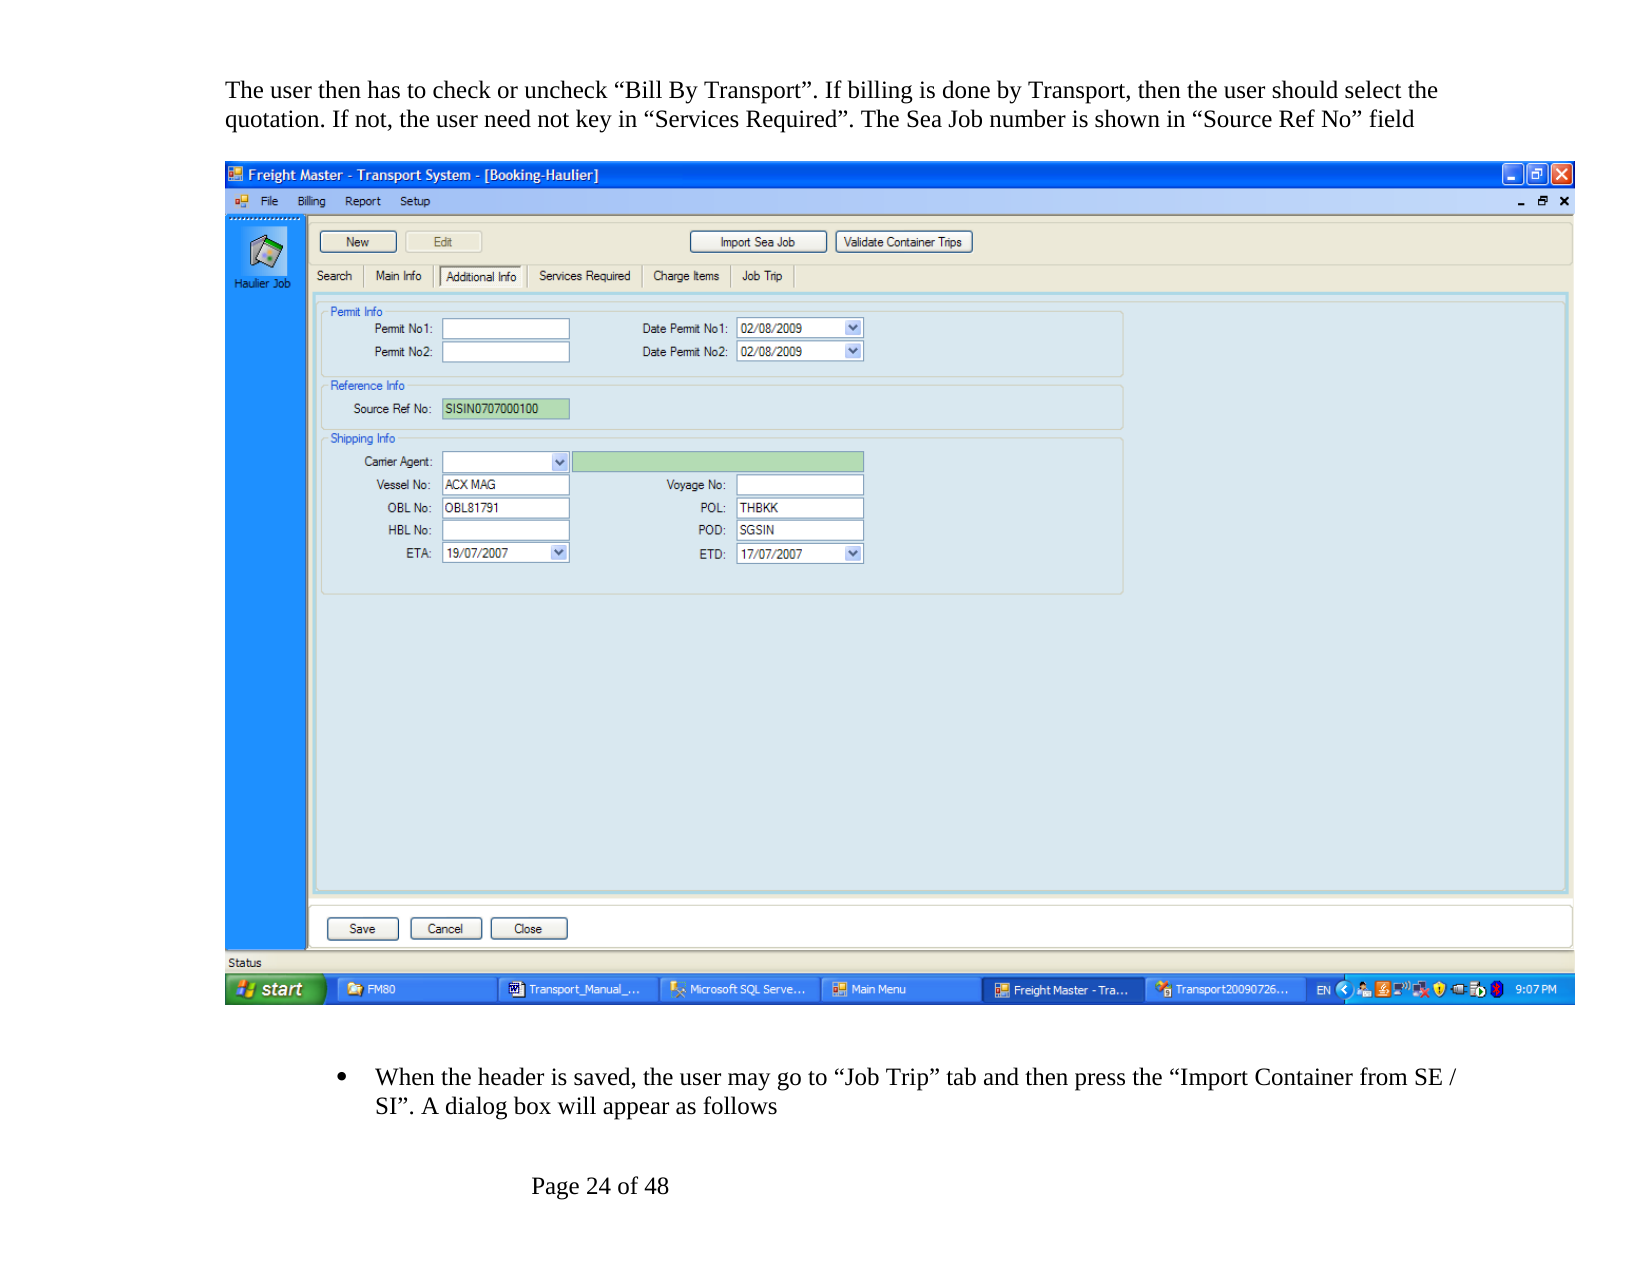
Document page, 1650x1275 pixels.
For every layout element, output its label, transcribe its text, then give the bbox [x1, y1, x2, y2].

picture [225, 161, 1575, 1005]
text The user then has to check or uncheck “Bill By Transport”. If billing is done by Transport, then the user should select the quotation. If not, the user need not key in “Services Required”. The Sea Job number is shown in “Source Ref No” field [225, 75, 1500, 132]
list When the header is saved, the user may go to “Job Trip” tab and then press the “Import Container from SE / SI”. A dialog box will appear as follows [337, 1062, 1500, 1120]
